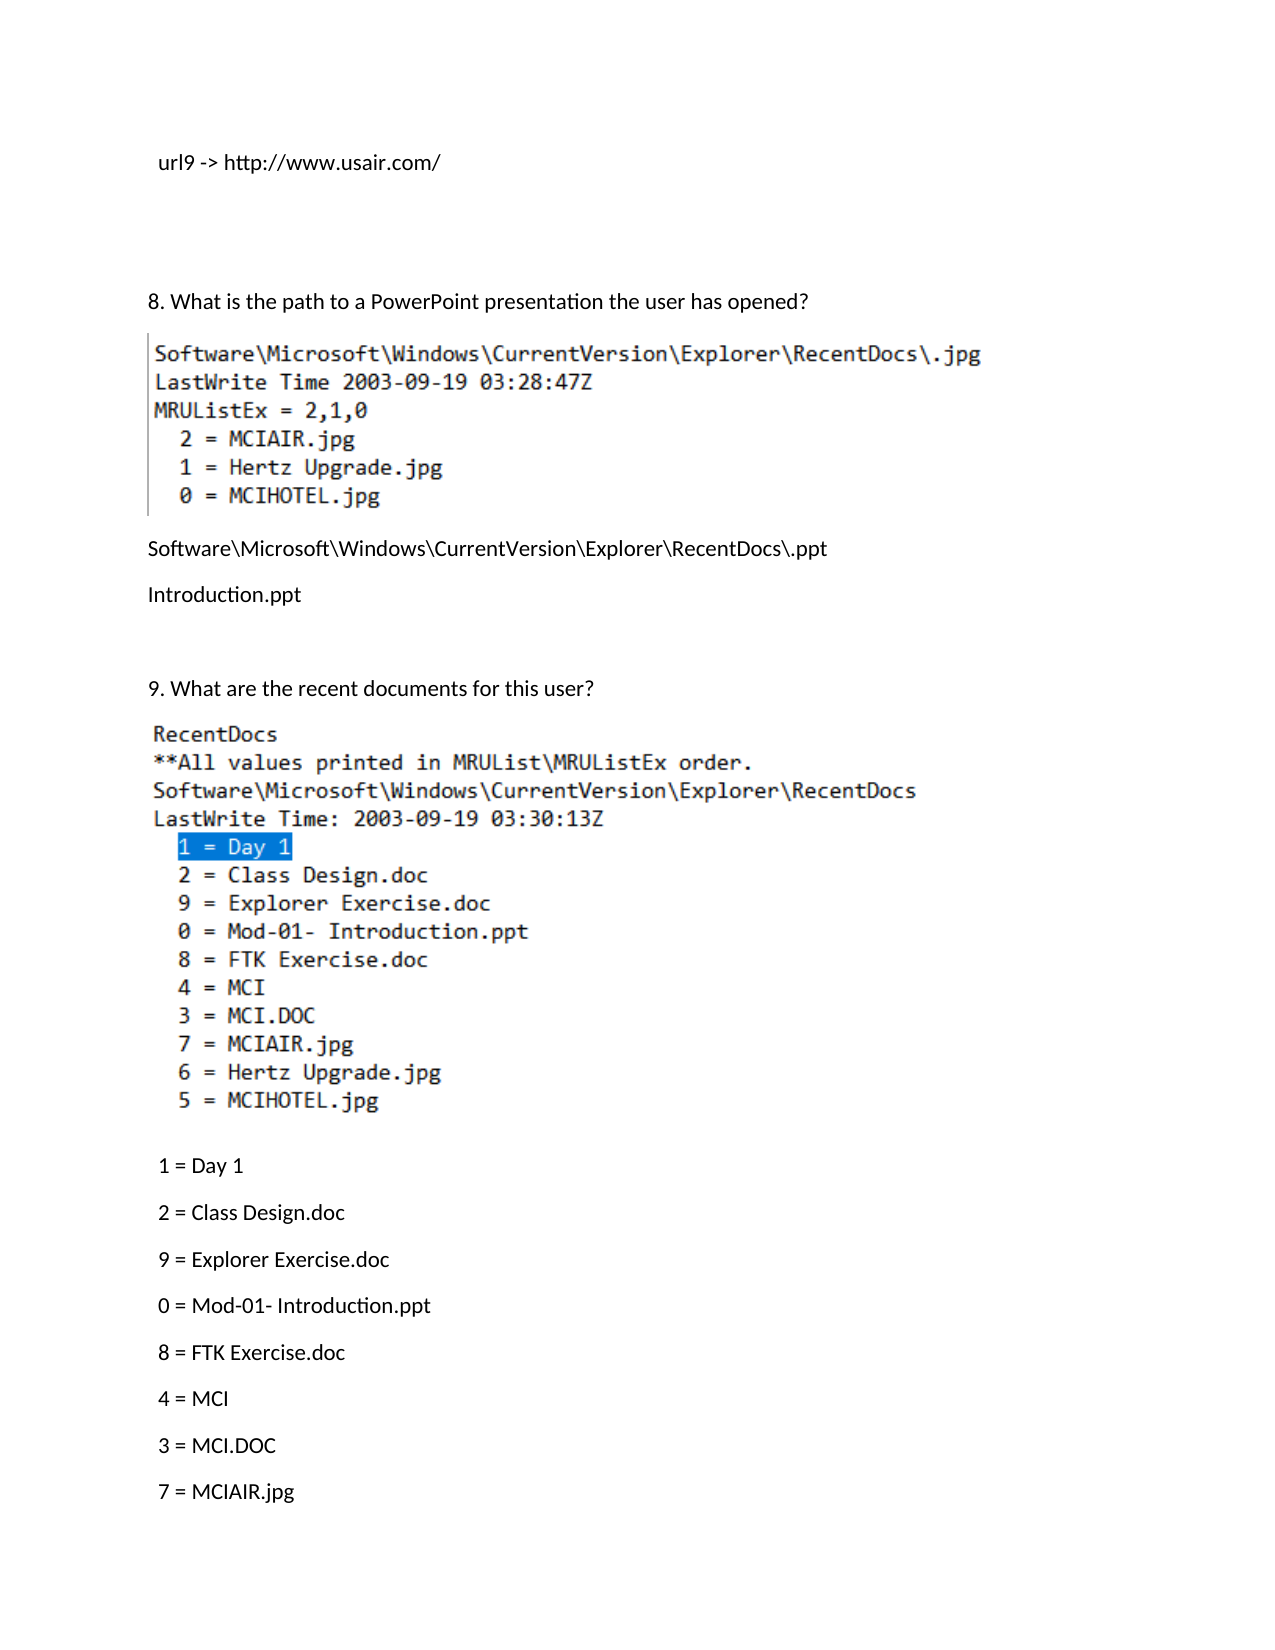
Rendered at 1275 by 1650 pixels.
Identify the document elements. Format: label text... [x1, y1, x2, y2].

text Software\Microsoft\Windows\CurrentVersion\Explorer\RecentDocs\.ppt [148, 534, 1127, 562]
text 0 = Mod-01- Introduction.ppt [148, 1291, 1127, 1319]
text 3 = MCI.DOC [148, 1431, 1127, 1459]
text 7 = MCIAIR.jpg [148, 1477, 1127, 1506]
text url9 -> http://www.usair.com/ [148, 148, 1127, 176]
text 4 = MCI [148, 1384, 1127, 1412]
text 8 = FTK Exercise.doc [148, 1338, 1127, 1366]
text 9 = Explorer Exercise.doc [148, 1245, 1127, 1273]
text 2 = Class Design.doc [148, 1198, 1127, 1226]
text 1 = Day 1 [148, 1152, 1127, 1179]
text Introduction.ppt [148, 581, 1127, 608]
text 9. What are the recent documents for this user? [148, 674, 1127, 702]
text 8. What is the path to a PowerPoint presentation the user has opened? [148, 287, 1127, 315]
